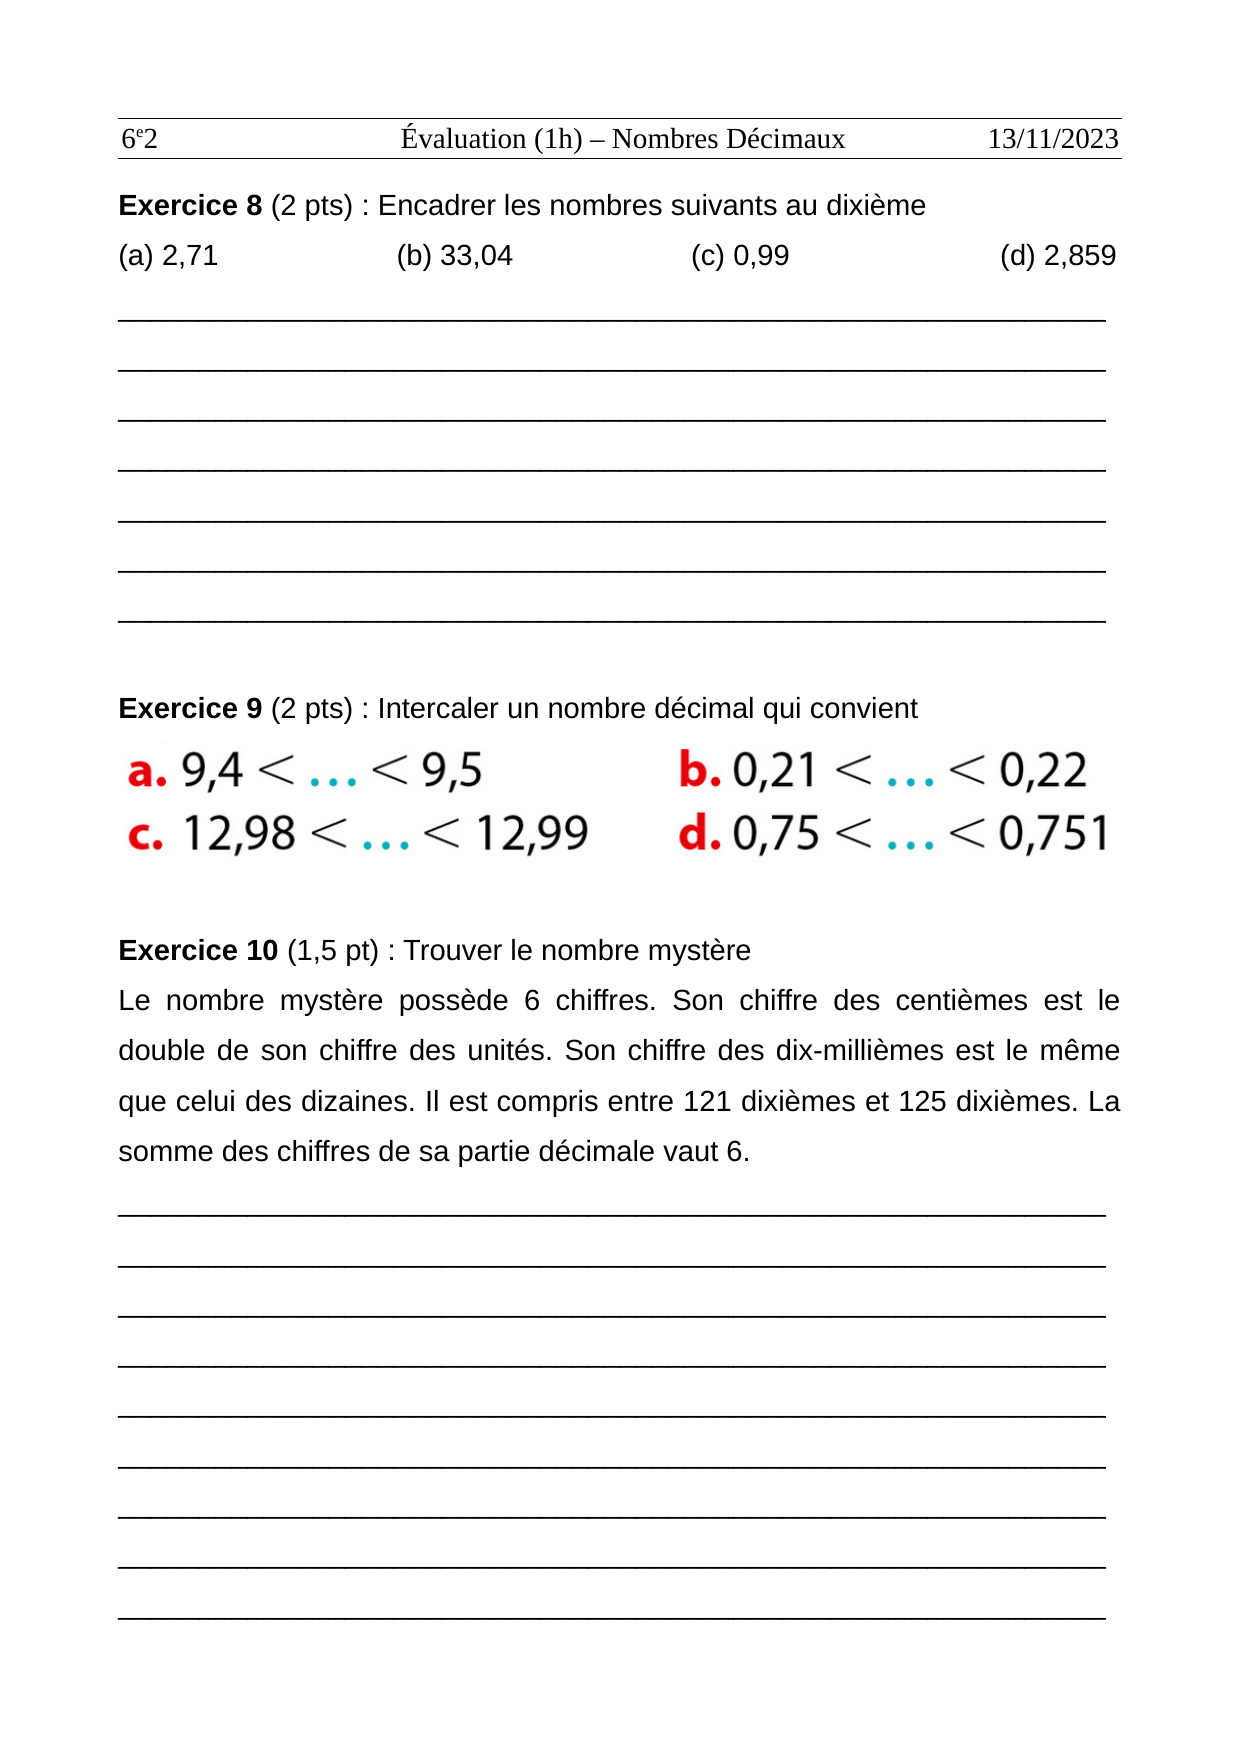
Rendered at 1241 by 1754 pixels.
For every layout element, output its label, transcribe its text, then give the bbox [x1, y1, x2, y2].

text Exercice 9 (2 pts) : Intercaler un nombre décimal qui convient [118, 691, 1122, 724]
text (a) 2,71 (b) 33,04 (c) 0,99 (d) 2,859 [118, 238, 1122, 272]
text _____________________________________________________________ [118, 439, 1122, 473]
text _____________________________________________________________ [118, 288, 1122, 322]
text _____________________________________________________________ [118, 1386, 1122, 1419]
text _____________________________________________________________ [118, 1335, 1122, 1369]
text _____________________________________________________________ [118, 590, 1122, 624]
text Exercice 8 (2 pts) : Encadrer les nombres suivants au dixième [118, 188, 1122, 221]
text _____________________________________________________________ [118, 1285, 1122, 1318]
text _____________________________________________________________ [118, 339, 1122, 372]
text _____________________________________________________________ [118, 389, 1122, 423]
text _____________________________________________________________ [118, 1587, 1122, 1620]
text _____________________________________________________________ [118, 1234, 1122, 1268]
text _____________________________________________________________ [118, 1436, 1122, 1469]
text _____________________________________________________________ [118, 1184, 1122, 1218]
text _____________________________________________________________ [118, 540, 1122, 574]
text _____________________________________________________________ [118, 1486, 1122, 1520]
picture [118, 741, 1123, 866]
text _____________________________________________________________ [118, 1536, 1122, 1570]
text Exercice 10 (1,5 pt) : Trouver le nombre mystère [118, 933, 1122, 966]
text Le nombre mystère possède 6 chiffres. Son chiffre des centièmes est le double de son chiffre des unités. Son chiffre des dix-millièmes est le même que celui des dizaines. Il est compris entre 121 dixièmes et 125 dixièmes. La somme des chiffres de sa partie décimale vaut 6. [118, 983, 1122, 1167]
text _____________________________________________________________ [118, 490, 1122, 523]
